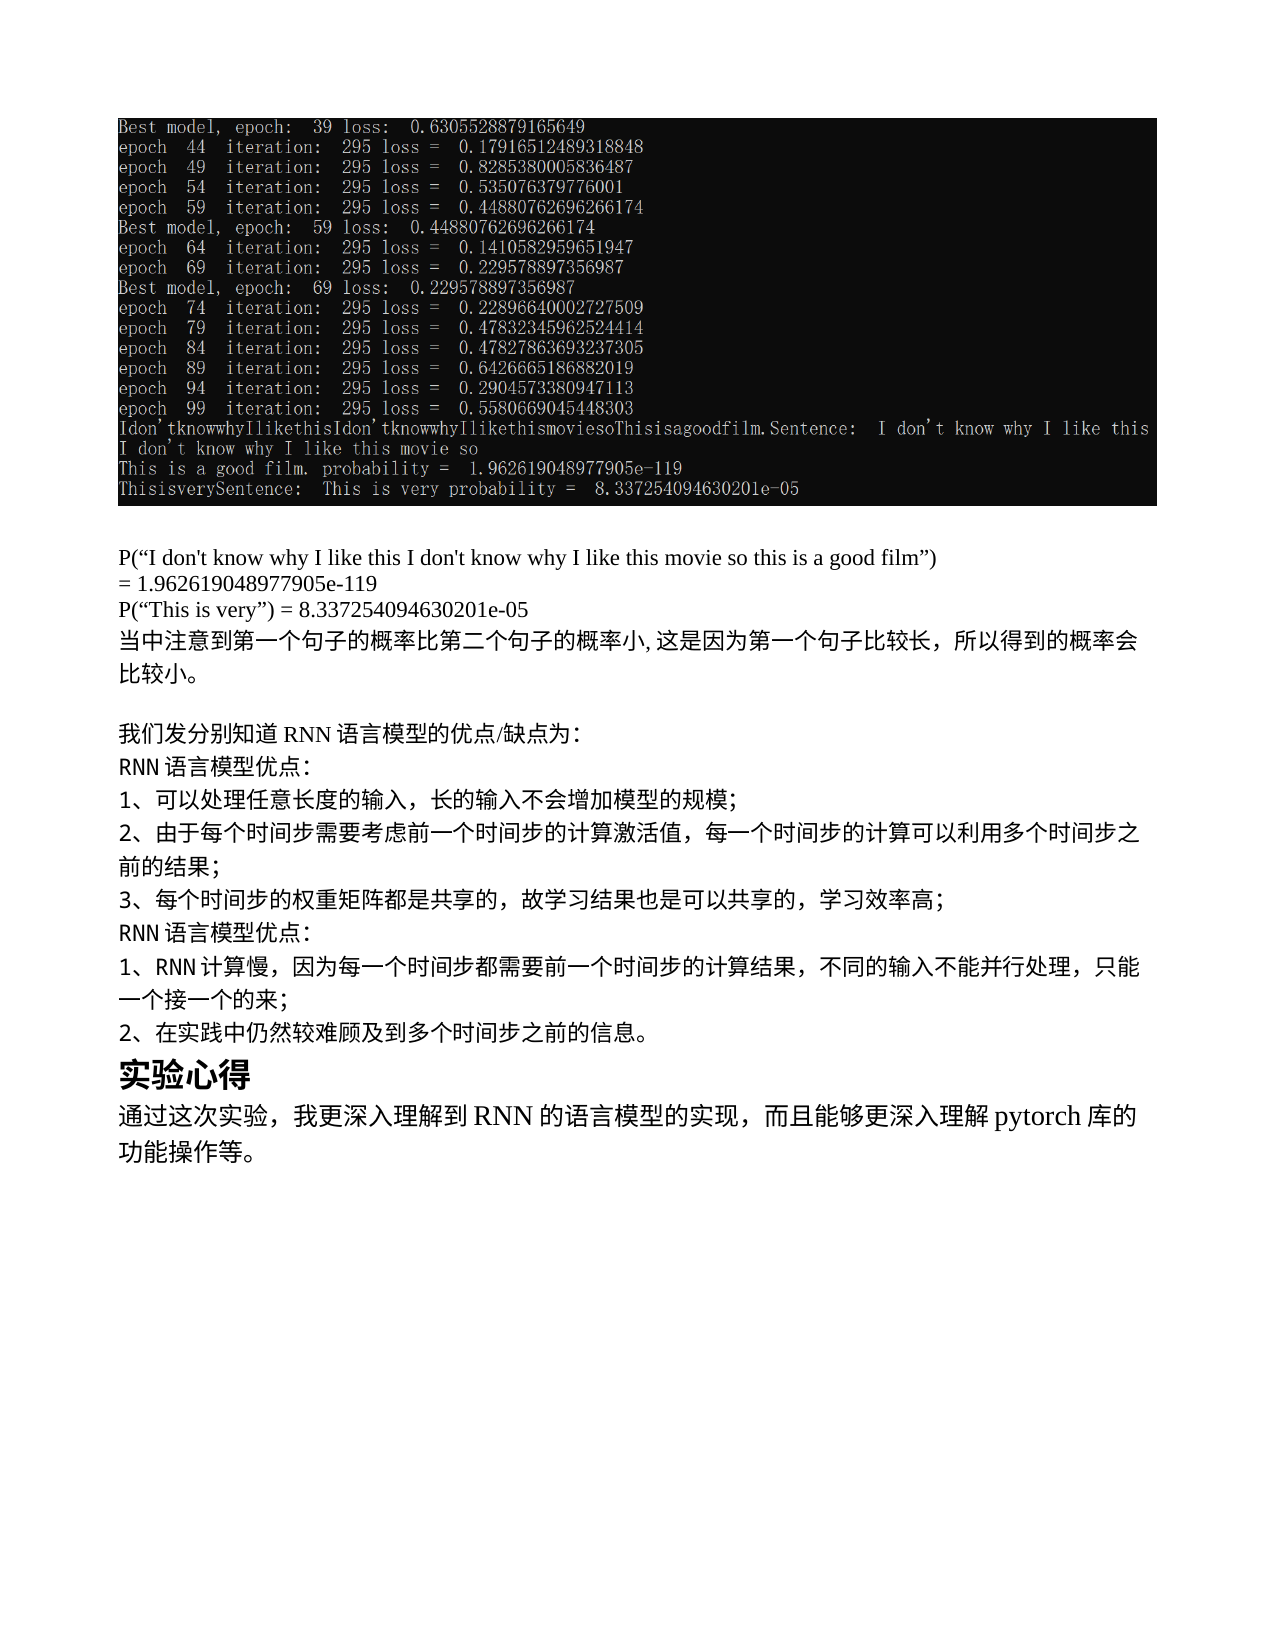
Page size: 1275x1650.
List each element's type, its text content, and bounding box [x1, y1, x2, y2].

text = 1.962619048977905e-119 [118, 570, 1157, 596]
text P(“I don't know why I like this I don't know why I like this movie so this is a good film”) [118, 543, 1157, 570]
text P(“This is very”) = 8.337254094630201e-05 [118, 596, 1157, 623]
picture [118, 118, 1157, 506]
text 我们发分别知道RNN语言模型的优点/缺点为： [118, 715, 1157, 749]
text RNN语言模型优点： 1、可以处理任意长度的输入，长的输入不会增加模型的规模； 2、由于每个时间步需要考虑前一个时间步的计算激活值，每一个时间步的计算可以利用多个时间步之前的结果； 3、每个时间步的权重矩阵都是共享的，故学习结果也是可以共享的，学习效率高； RNN语言模型优点： 1、RNN计算慢，因为每一个时间步都需要前一个时间步的计算结果，不同的输入不能并行处理，只能一个接一个的来； 2、在实践中仍然较难顾及到多个时间步之前的信息。 [118, 749, 1157, 1048]
text 实验心得 [118, 1048, 1157, 1097]
text 通过这次实验，我更深入理解到RNN的语言模型的实现，而且能够更深入理解pytorch库的功能操作等。 [118, 1097, 1157, 1169]
text 当中注意到第一个句子的概率比第二个句子的概率小, 这是因为第一个句子比较长，所以得到的概率会比较小。 [118, 623, 1157, 689]
